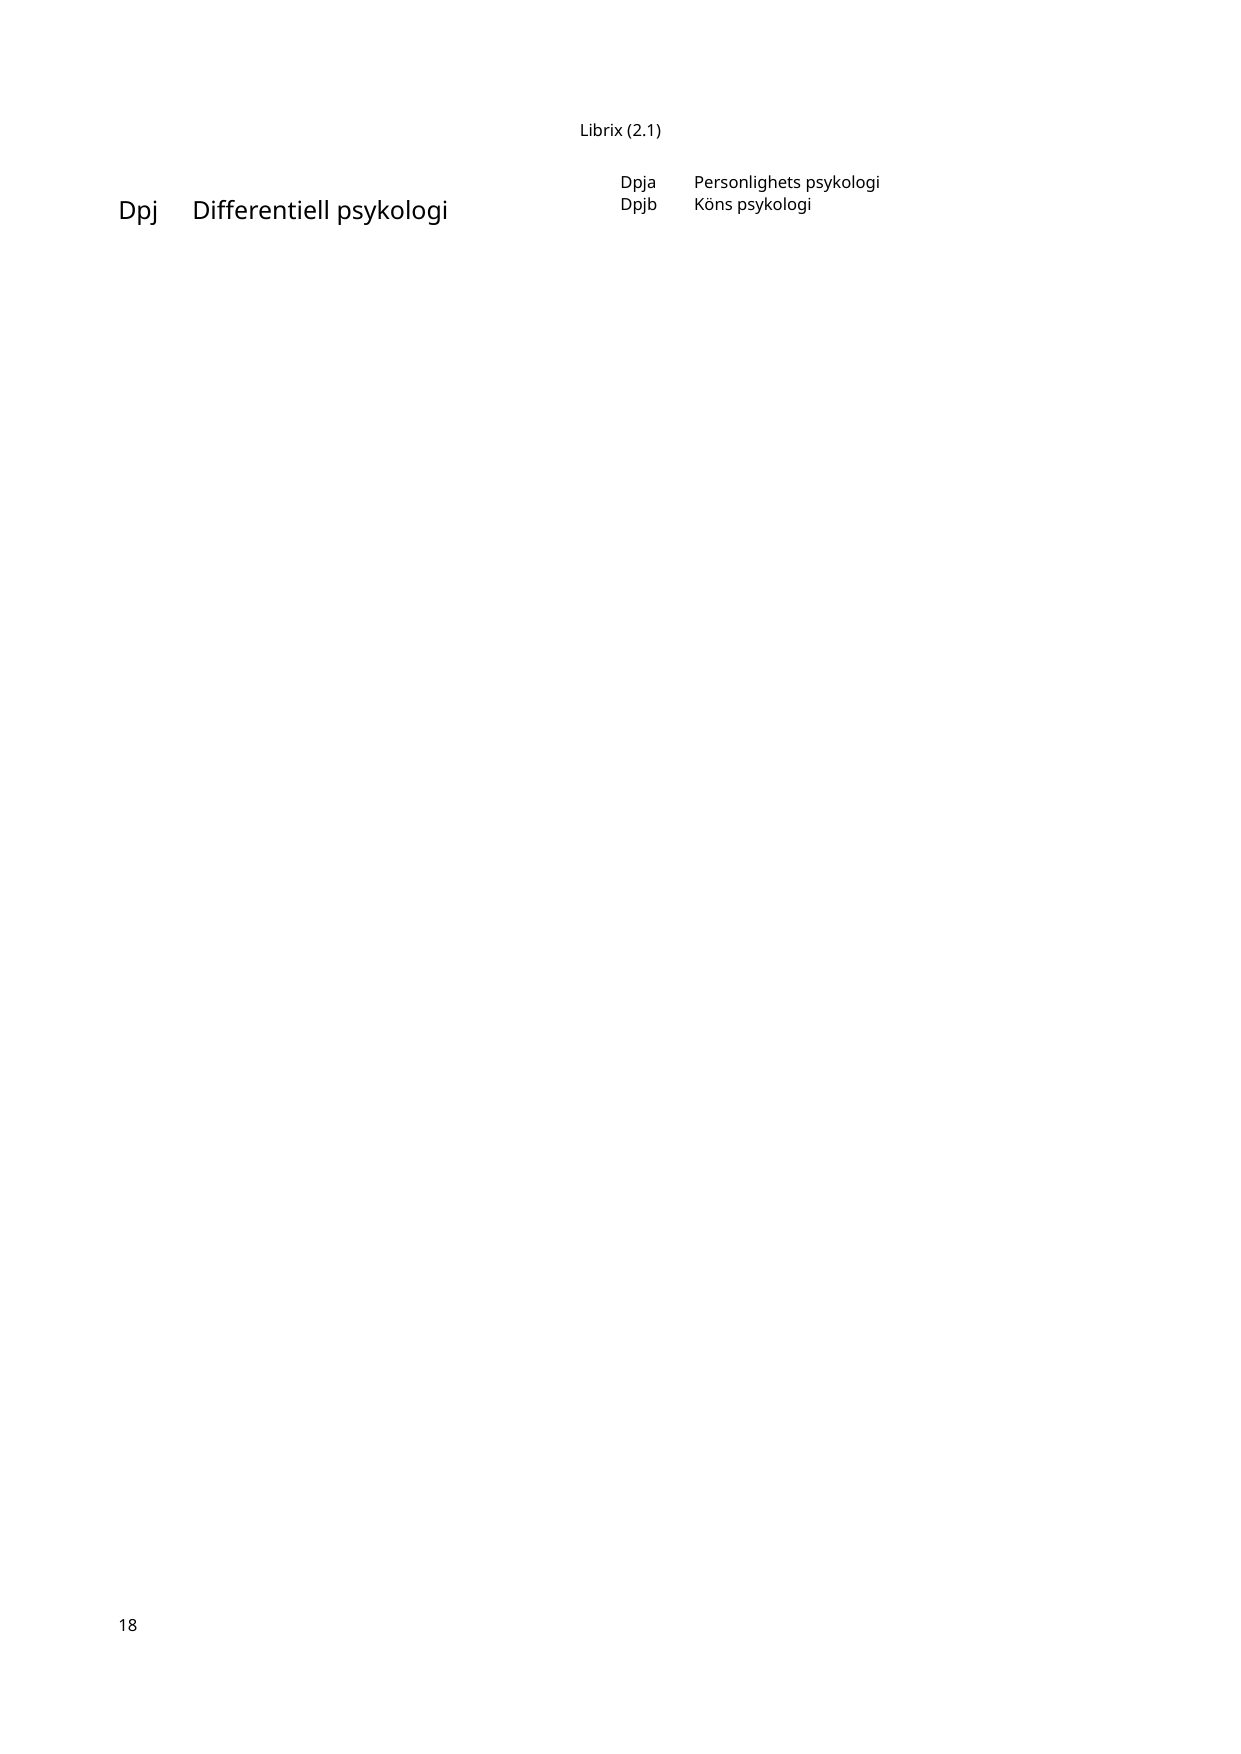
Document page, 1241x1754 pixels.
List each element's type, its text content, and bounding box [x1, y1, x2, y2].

text Dpjb Köns psykologi [620, 193, 1122, 216]
text Dpja Personlighets psykologi [620, 170, 1122, 193]
text Dpj Differentiell psykologi [118, 193, 620, 227]
